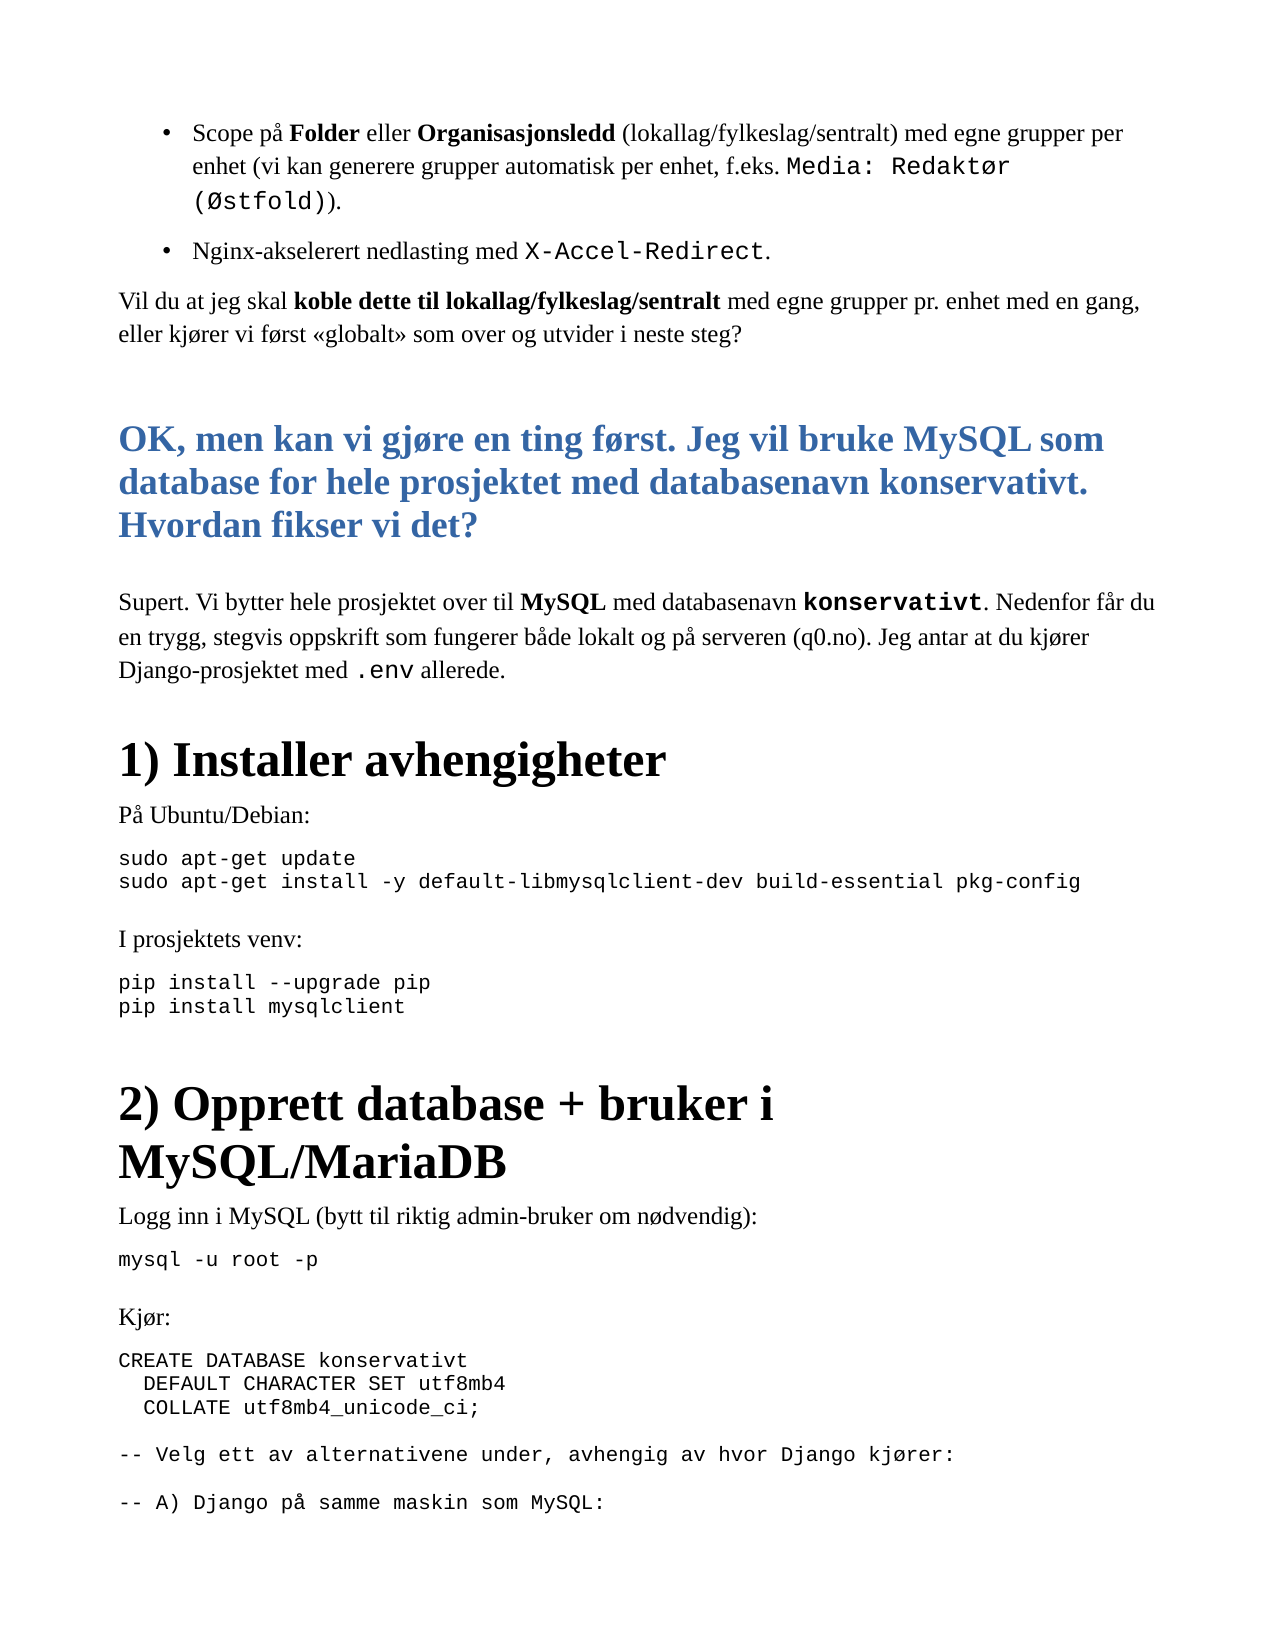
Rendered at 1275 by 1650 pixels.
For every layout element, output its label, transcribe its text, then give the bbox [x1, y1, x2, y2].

text I prosjektets venv: [118, 924, 1157, 953]
text sudo apt-get update [118, 848, 1157, 871]
subtitle 2) Opprett database + bruker i MySQL/MariaDB [118, 1074, 1157, 1189]
text Kjør: [118, 1302, 1157, 1331]
text Vil du at jeg skal koble dette til lokallag/fylkeslag/sentralt med egne grupper pr. enhet med en gang, eller kjører vi først «globalt» som over og utvider i neste steg? [118, 286, 1157, 348]
text COLLATE utf8mb4_unicode_ci; [118, 1397, 1157, 1421]
text På Ubuntu/Debian: [118, 800, 1157, 829]
text pip install mysqlclient [118, 996, 1157, 1019]
text Logg inn i MySQL (bytt til riktig admin-bruker om nødvendig): [118, 1201, 1157, 1230]
text DEFAULT CHARACTER SET utf8mb4 [118, 1373, 1157, 1397]
subtitle OK, men kan vi gjøre en ting først. Jeg vil bruke MySQL som database for hele prosjektet med databasenavn konservativt. Hvordan fikser vi det? [118, 416, 1157, 546]
text pip install --upgrade pip [118, 972, 1157, 996]
text Supert. Vi bytter hele prosjektet over til MySQL med databasenavn konservativt. Nedenfor får du en trygg, stegvis oppskrift som fungerer både lokalt og på serveren (q0.no). Jeg antar at du kjører Django-prosjektet med .env allerede. [118, 587, 1157, 686]
text -- Velg ett av alternativene under, avhengig av hvor Django kjører: [118, 1444, 1157, 1468]
text CREATE DATABASE konservativt [118, 1350, 1157, 1373]
text sudo apt-get install -y default-libmysqlclient-dev build-essential pkg-config [118, 871, 1157, 895]
subtitle 1) Installer avhengigheter [118, 730, 1157, 788]
list Scope på Folder eller Organisasjonsledd (lokallag/fylkeslag/sentralt) med egne grupper per enhet (vi kan generere grupper automatisk per enhet, f.eks. Media: Redaktør (Østfold)). [162, 118, 1157, 217]
text mysql -u root -p [118, 1249, 1157, 1273]
text -- A) Django på samme maskin som MySQL: [118, 1492, 1157, 1515]
list Nginx-akselerert nedlasting med X-Accel-Redirect. [162, 236, 1157, 267]
